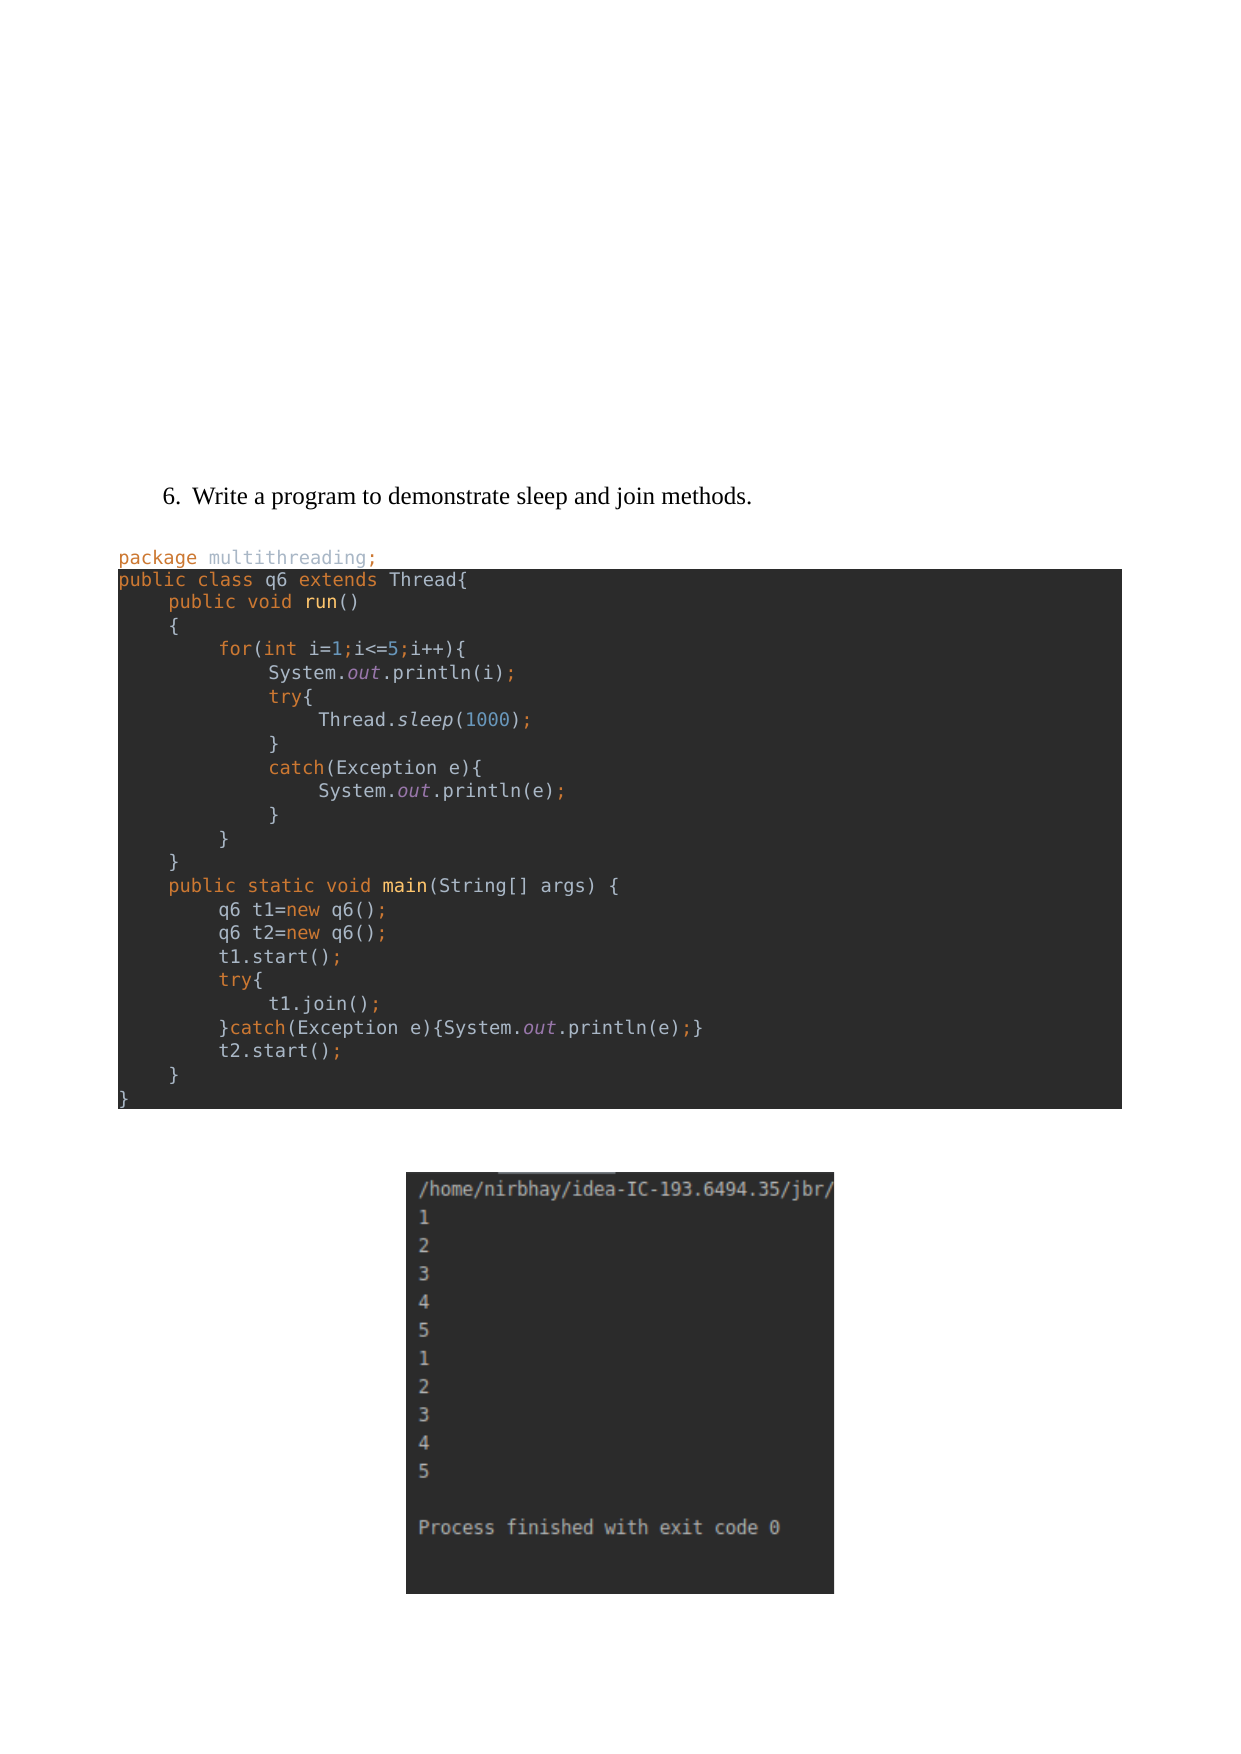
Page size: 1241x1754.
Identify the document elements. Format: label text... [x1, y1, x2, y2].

text for(int i=1;i<=5;i++){ [118, 638, 1122, 662]
list Write a program to demonstrate sleep and join methods. [162, 481, 1122, 510]
text public static void main(String[] args) { [118, 875, 1122, 898]
text } [118, 851, 1122, 875]
text q6 t1=new q6(); [118, 898, 1122, 922]
text } [118, 1064, 1122, 1088]
text t2.start(); [118, 1040, 1122, 1064]
text } [118, 828, 1122, 851]
text Thread.sleep(1000); [118, 709, 1122, 733]
text q6 t2=new q6(); [118, 922, 1122, 946]
text public class q6 extends Thread{ [118, 569, 1122, 591]
text try{ [118, 969, 1122, 993]
text } [118, 1088, 1122, 1109]
text } [118, 804, 1122, 828]
text System.out.println(e); [118, 780, 1122, 804]
picture [406, 1172, 835, 1594]
text t1.start(); [118, 946, 1122, 969]
text try{ [118, 686, 1122, 709]
text catch(Exception e){ [118, 757, 1122, 780]
text public void run() [118, 591, 1122, 615]
text package multithreading; [118, 547, 1122, 569]
text t1.join(); [118, 993, 1122, 1017]
text }catch(Exception e){System.out.println(e);} [118, 1017, 1122, 1040]
text System.out.println(i); [118, 662, 1122, 686]
text { [118, 615, 1122, 638]
text } [118, 733, 1122, 757]
